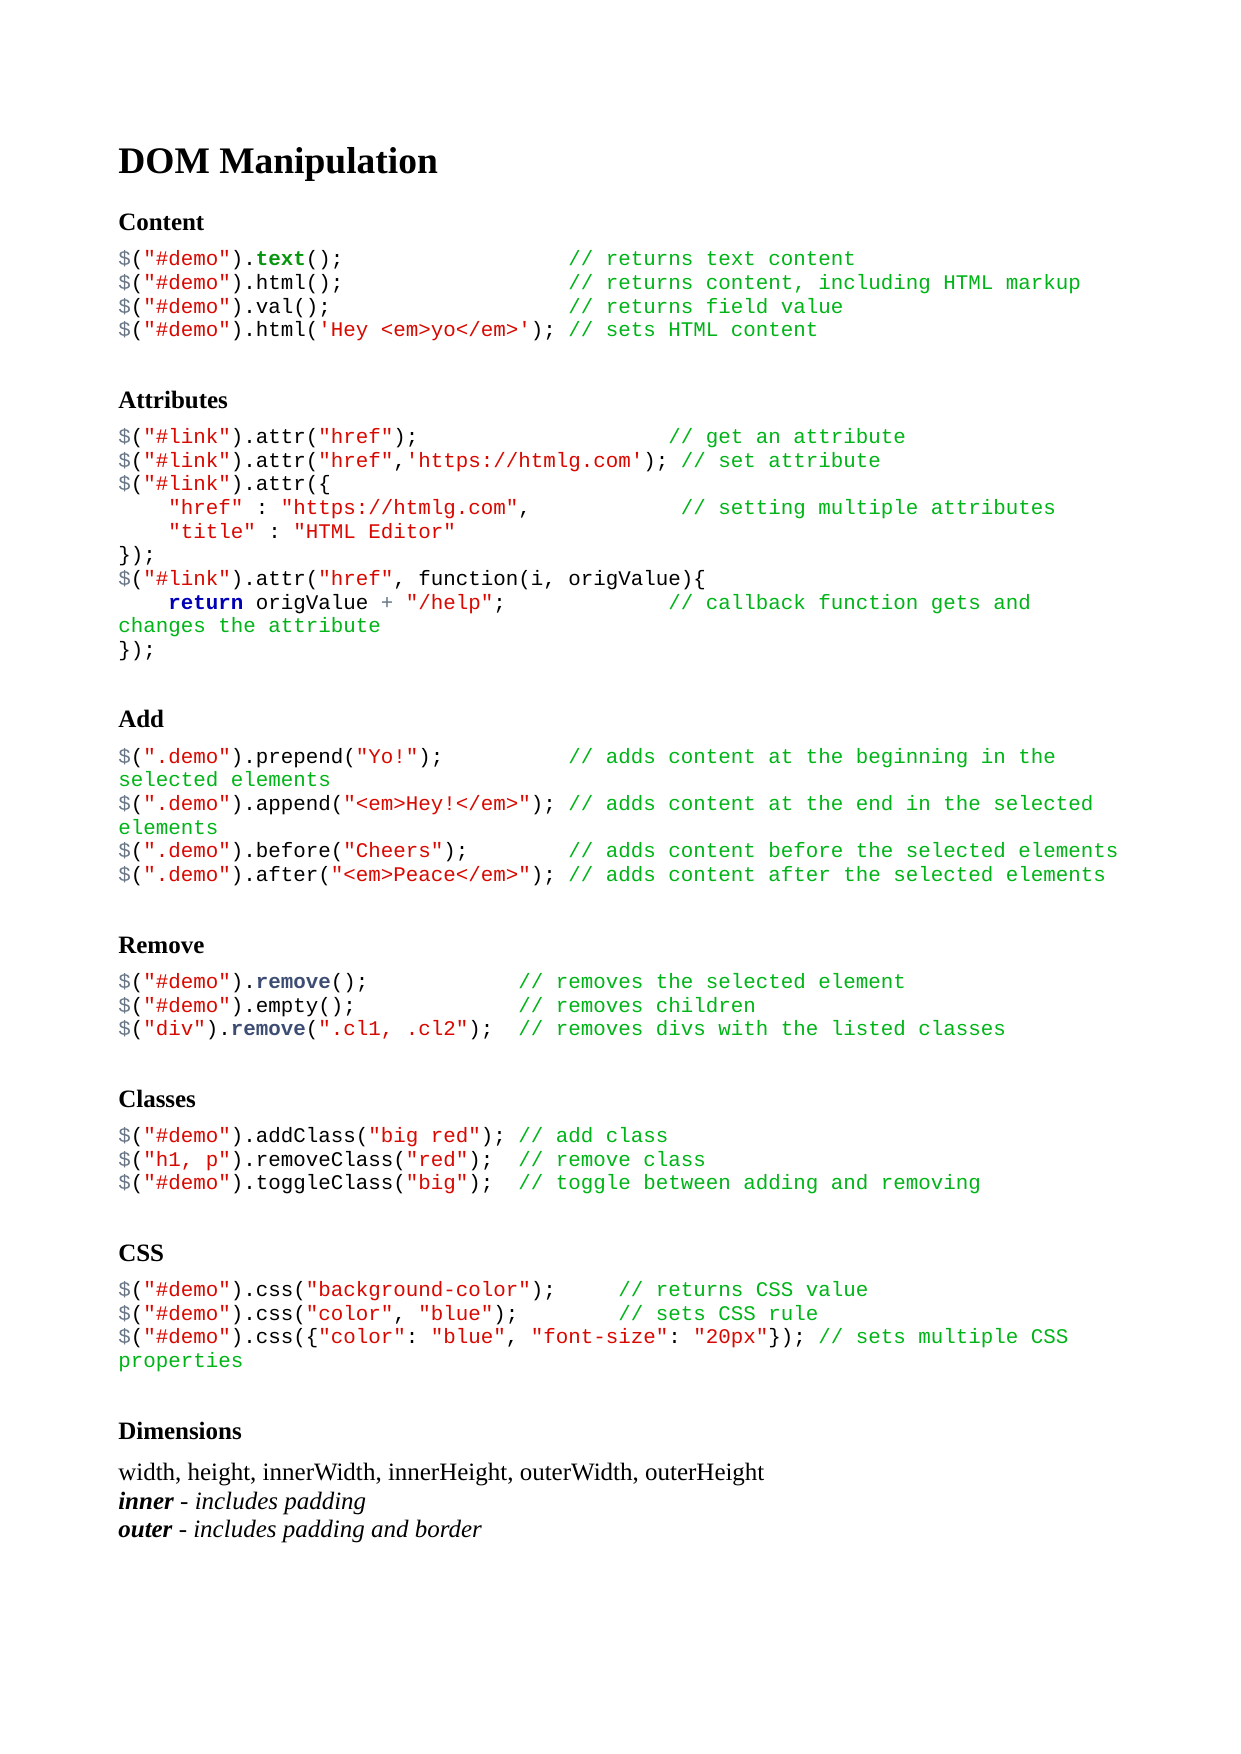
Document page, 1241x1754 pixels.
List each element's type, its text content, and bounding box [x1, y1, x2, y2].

text $("#demo").html(); // returns content, including HTML markup [118, 272, 1122, 296]
text $("#demo").val(); // returns field value [118, 296, 1122, 319]
text $("#demo").css("background-color"); // returns CSS value [118, 1279, 1122, 1303]
subtitle Remove [118, 930, 1122, 958]
text $("h1, p").removeClass("red"); // remove class [118, 1149, 1122, 1172]
text $("div").remove(".cl1, .cl2"); // removes divs with the listed classes [118, 1018, 1122, 1042]
text }); [118, 639, 1122, 663]
subtitle DOM Manipulation [118, 139, 1122, 182]
text $("#demo").css("color", "blue"); // sets CSS rule [118, 1303, 1122, 1327]
text $("#link").attr("href",'https://htmlg.com'); // set attribute [118, 450, 1122, 473]
subtitle Dimensions [118, 1416, 1122, 1444]
text $("#link").attr("href", function(i, origValue){ [118, 568, 1122, 592]
text $(".demo").prepend("Yo!"); // adds content at the beginning in the selected elements [118, 746, 1122, 793]
text width, height, innerWidth, innerHeight, outerWidth, outerHeight inner - includes padding outer - includes padding and border [118, 1457, 1122, 1543]
text $("#demo").html('Hey <em>yo</em>'); // sets HTML content [118, 319, 1122, 343]
text }); [118, 544, 1122, 568]
text $("#demo").toggleClass("big"); // toggle between adding and removing [118, 1172, 1122, 1196]
text $("#demo").remove(); // removes the selected element [118, 971, 1122, 994]
text $("#demo").empty(); // removes children [118, 994, 1122, 1018]
text $("#link").attr("href"); // get an attribute [118, 426, 1122, 450]
text $("#demo").css({"color": "blue", "font-size": "20px"}); // sets multiple CSS properties [118, 1327, 1122, 1374]
subtitle Content [118, 207, 1122, 236]
subtitle Attributes [118, 385, 1122, 414]
text $(".demo").append("<em>Hey!</em>"); // adds content at the end in the selected elements [118, 793, 1122, 840]
text "href" : "https://htmlg.com", // setting multiple attributes [118, 497, 1122, 521]
text return origValue + "/help"; // callback function gets and changes the attribute [118, 592, 1122, 639]
subtitle Add [118, 704, 1122, 733]
text $("#demo").addClass("big red"); // add class [118, 1125, 1122, 1149]
text $("#demo").text(); // returns text content [118, 248, 1122, 272]
text "title" : "HTML Editor" [118, 521, 1122, 544]
text $(".demo").after("<em>Peace</em>"); // adds content after the selected elements [118, 864, 1122, 888]
subtitle CSS [118, 1238, 1122, 1267]
text $("#link").attr({ [118, 473, 1122, 497]
text $(".demo").before("Cheers"); // adds content before the selected elements [118, 840, 1122, 864]
subtitle Classes [118, 1084, 1122, 1113]
